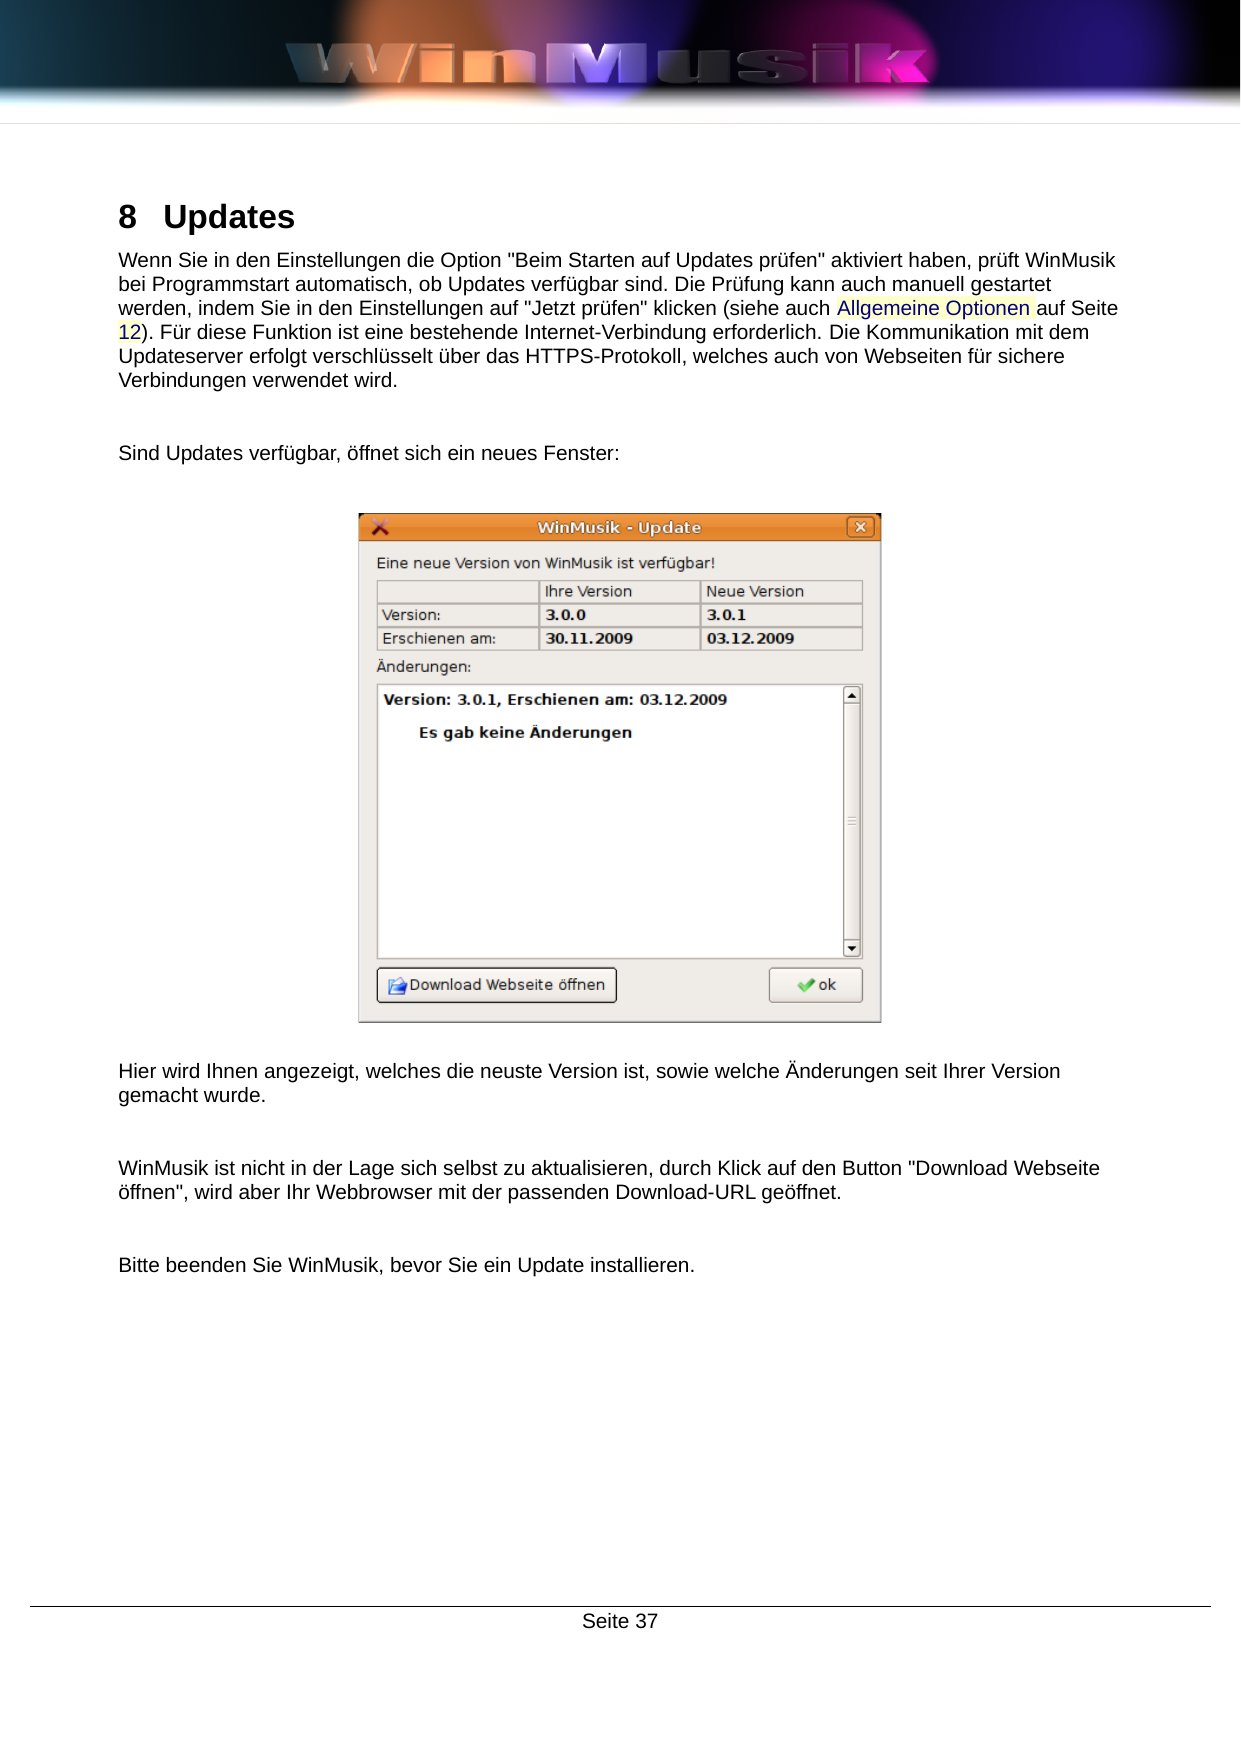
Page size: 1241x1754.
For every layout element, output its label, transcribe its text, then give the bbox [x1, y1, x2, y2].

text WinMusik ist nicht in der Lage sich selbst zu aktualisieren, durch Klick auf den Button "Download Webseite öffnen", wird aber Ihr Webbrowser mit der passenden Download-URL geöffnet. [118, 1156, 1122, 1203]
picture [358, 513, 882, 1023]
text Hier wird Ihnen angezeigt, welches die neuste Version ist, sowie welche Änderungen seit Ihrer Version gemacht wurde. [118, 1059, 1122, 1107]
subtitle Updates [118, 197, 1122, 235]
text Wenn Sie in den Einstellungen die Option "Beim Starten auf Updates prüfen" aktiviert haben, prüft WinMusik bei Programmstart automatisch, ob Updates verfügbar sind. Die Prüfung kann auch manuell gestartet werden, indem Sie in den Einstellungen auf "Jetzt prüfen" klicken (siehe auch Allgemeine Optionen auf Seite 12). Für diese Funktion ist eine bestehende Internet-Verbindung erforderlich. Die Kommunikation mit dem Updateserver erfolgt verschlüsselt über das HTTPS-Protokoll, welches auch von Webseiten für sichere Verbindungen verwendet wird. [118, 248, 1122, 391]
text Bitte beenden Sie WinMusik, bevor Sie ein Update installieren. [118, 1252, 1122, 1276]
text Sind Updates verfügbar, öffnet sich ein neues Fenster: [118, 440, 1122, 464]
